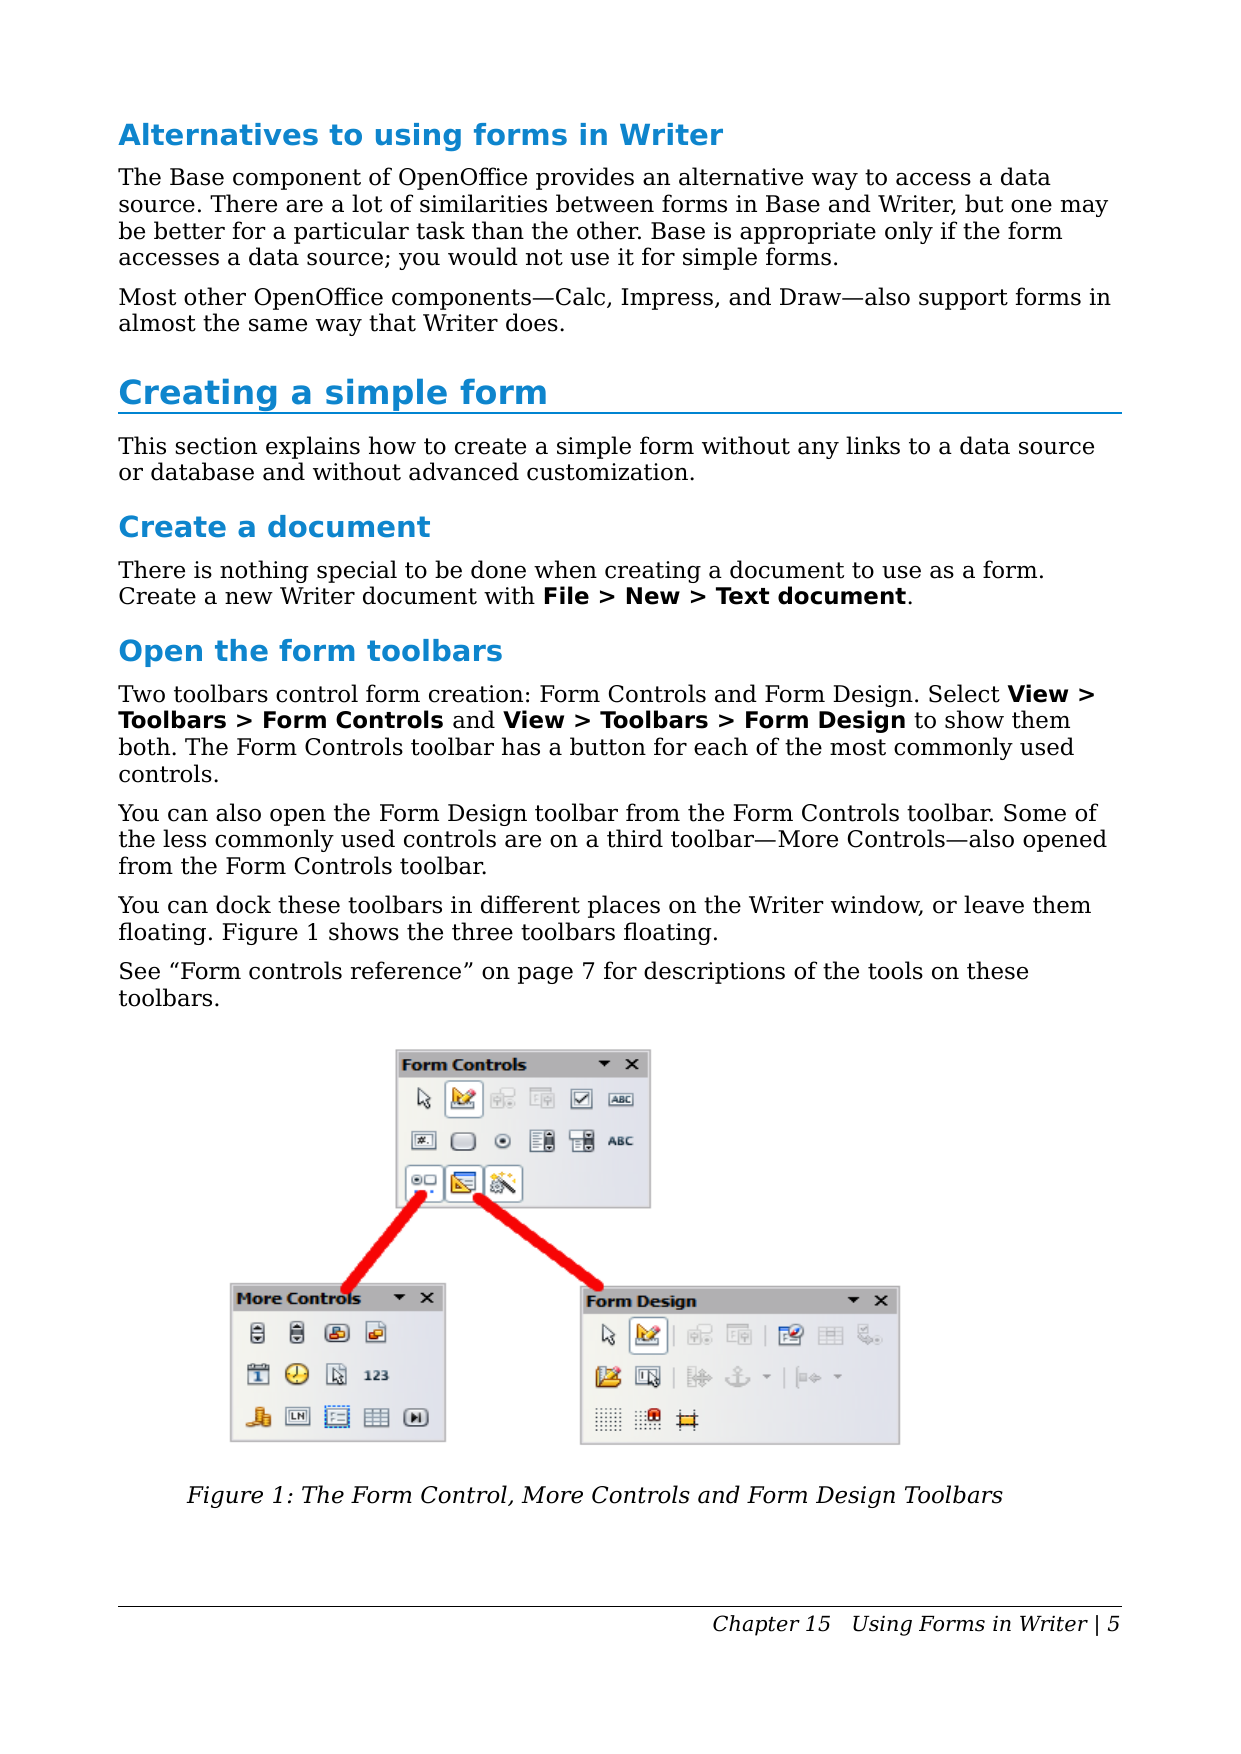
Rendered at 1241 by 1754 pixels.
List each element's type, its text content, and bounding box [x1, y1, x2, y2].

text Figure 1: The Form Control, More Controls and Form Design Toolbars [187, 1482, 1053, 1509]
subtitle Open the form toolbars [118, 634, 1122, 668]
subtitle Create a document [118, 511, 1122, 544]
text There is nothing special to be done when creating a document to use as a form. Create a new Writer document with File > New > Text document. [118, 557, 1122, 610]
subtitle Alternatives to using forms in Writer [118, 118, 1122, 152]
text You can also open the Form Design toolbar from the Form Controls toolbar. Some of the less commonly used controls are on a third toolbar—More Controls—also opened from the Form Controls toolbar. [118, 800, 1122, 880]
text See “Form controls reference” on page 7 for descriptions of the tools on these toolbars. [118, 958, 1122, 1012]
text The Base component of OpenOffice provides an alternative way to access a data source. There are a lot of similarities between forms in Base and Writer, but one may be better for a particular task than the other. Base is appropriate only if the form accesses a data source; you would not use it for simple forms. [118, 164, 1122, 271]
subtitle Creating a simple form [118, 373, 1122, 412]
text You can dock these toolbars in different places on the Writer window, or leave them floating. Figure 1 shows the three toolbars floating. [118, 892, 1122, 946]
text This section explains how to create a simple form without any links to a data source or database and without advanced customization. [118, 433, 1122, 486]
picture [186, 1036, 941, 1476]
text Most other OpenOffice components—Calc, Impress, and Draw—also support forms in almost the same way that Writer does. [118, 284, 1122, 337]
text Two toolbars control form creation: Form Controls and Form Design. Select View > Toolbars > Form Controls and View > Toolbars > Form Design to show them both. The Form Controls toolbar has a button for each of the most commonly used controls. [118, 681, 1122, 787]
